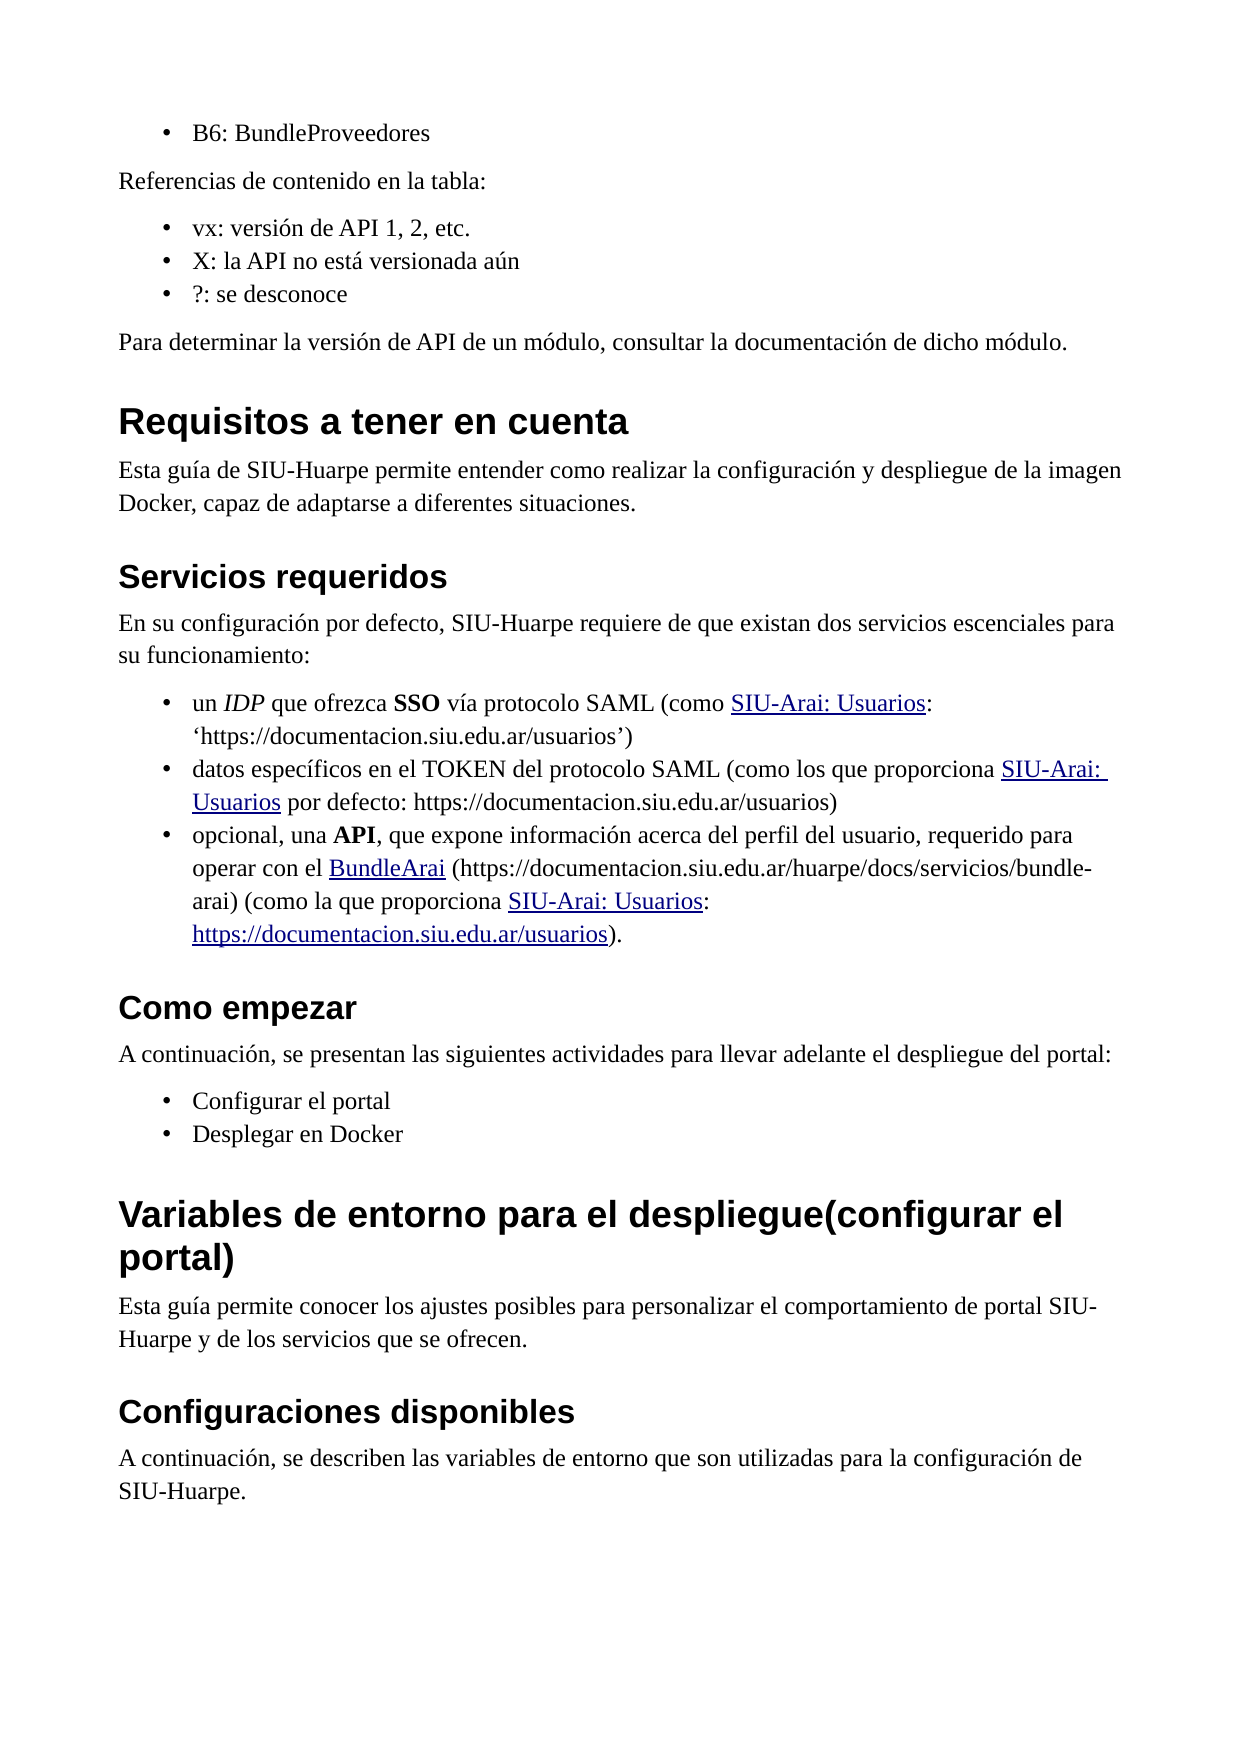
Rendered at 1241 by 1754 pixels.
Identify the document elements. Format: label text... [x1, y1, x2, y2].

list X: la API no está versionada aún [162, 246, 1122, 275]
subtitle Variables de entorno para el despliegue(configurar el portal) [118, 1192, 1122, 1278]
text A continuación, se presentan las siguientes actividades para llevar adelante el despliegue del portal: [118, 1039, 1122, 1067]
list Configurar el portal [162, 1086, 1122, 1115]
subtitle Como empezar [118, 988, 1122, 1026]
list Desplegar en Docker [162, 1119, 1122, 1148]
text Esta guía de SIU-Huarpe permite entender como realizar la configuración y despliegue de la imagen Docker, capaz de adaptarse a diferentes situaciones. [118, 455, 1122, 517]
subtitle Servicios requeridos [118, 557, 1122, 595]
list B6: BundleProveedores [162, 118, 1122, 147]
list ?: se desconoce [162, 279, 1122, 308]
text A continuación, se describen las variables de entorno que son utilizadas para la configuración de SIU-Huarpe. [118, 1443, 1122, 1505]
text Para determinar la versión de API de un módulo, consultar la documentación de dicho módulo. [118, 327, 1122, 356]
list vx: versión de API 1, 2, etc. [162, 213, 1122, 242]
list datos específicos en el TOKEN del protocolo SAML (como los que proporciona SIU-Arai: Usuarios por defecto: https://documentacion.siu.edu.ar/usuarios) [162, 754, 1122, 816]
subtitle Configuraciones disponibles [118, 1392, 1122, 1431]
subtitle Requisitos a tener en cuenta [118, 399, 1122, 443]
text Referencias de contenido en la tabla: [118, 166, 1122, 194]
text Esta guía permite conocer los ajustes posibles para personalizar el comportamiento de portal SIU-Huarpe y de los servicios que se ofrecen. [118, 1291, 1122, 1352]
list opcional, una API, que expone información acerca del perfil del usuario, requerido para operar con el BundleArai (https://documentacion.siu.edu.ar/huarpe/docs/servicios/bundle-arai) (como la que proporciona SIU-Arai: Usuarios: https://documentacion.siu.edu.ar/usuarios). [162, 820, 1122, 948]
text En su configuración por defecto, SIU-Huarpe requiere de que existan dos servicios escenciales para su funcionamiento: [118, 608, 1122, 669]
list un IDP que ofrezca SSO vía protocolo SAML (como SIU-Arai: Usuarios: ‘https://documentacion.siu.edu.ar/usuarios’) [162, 688, 1122, 750]
